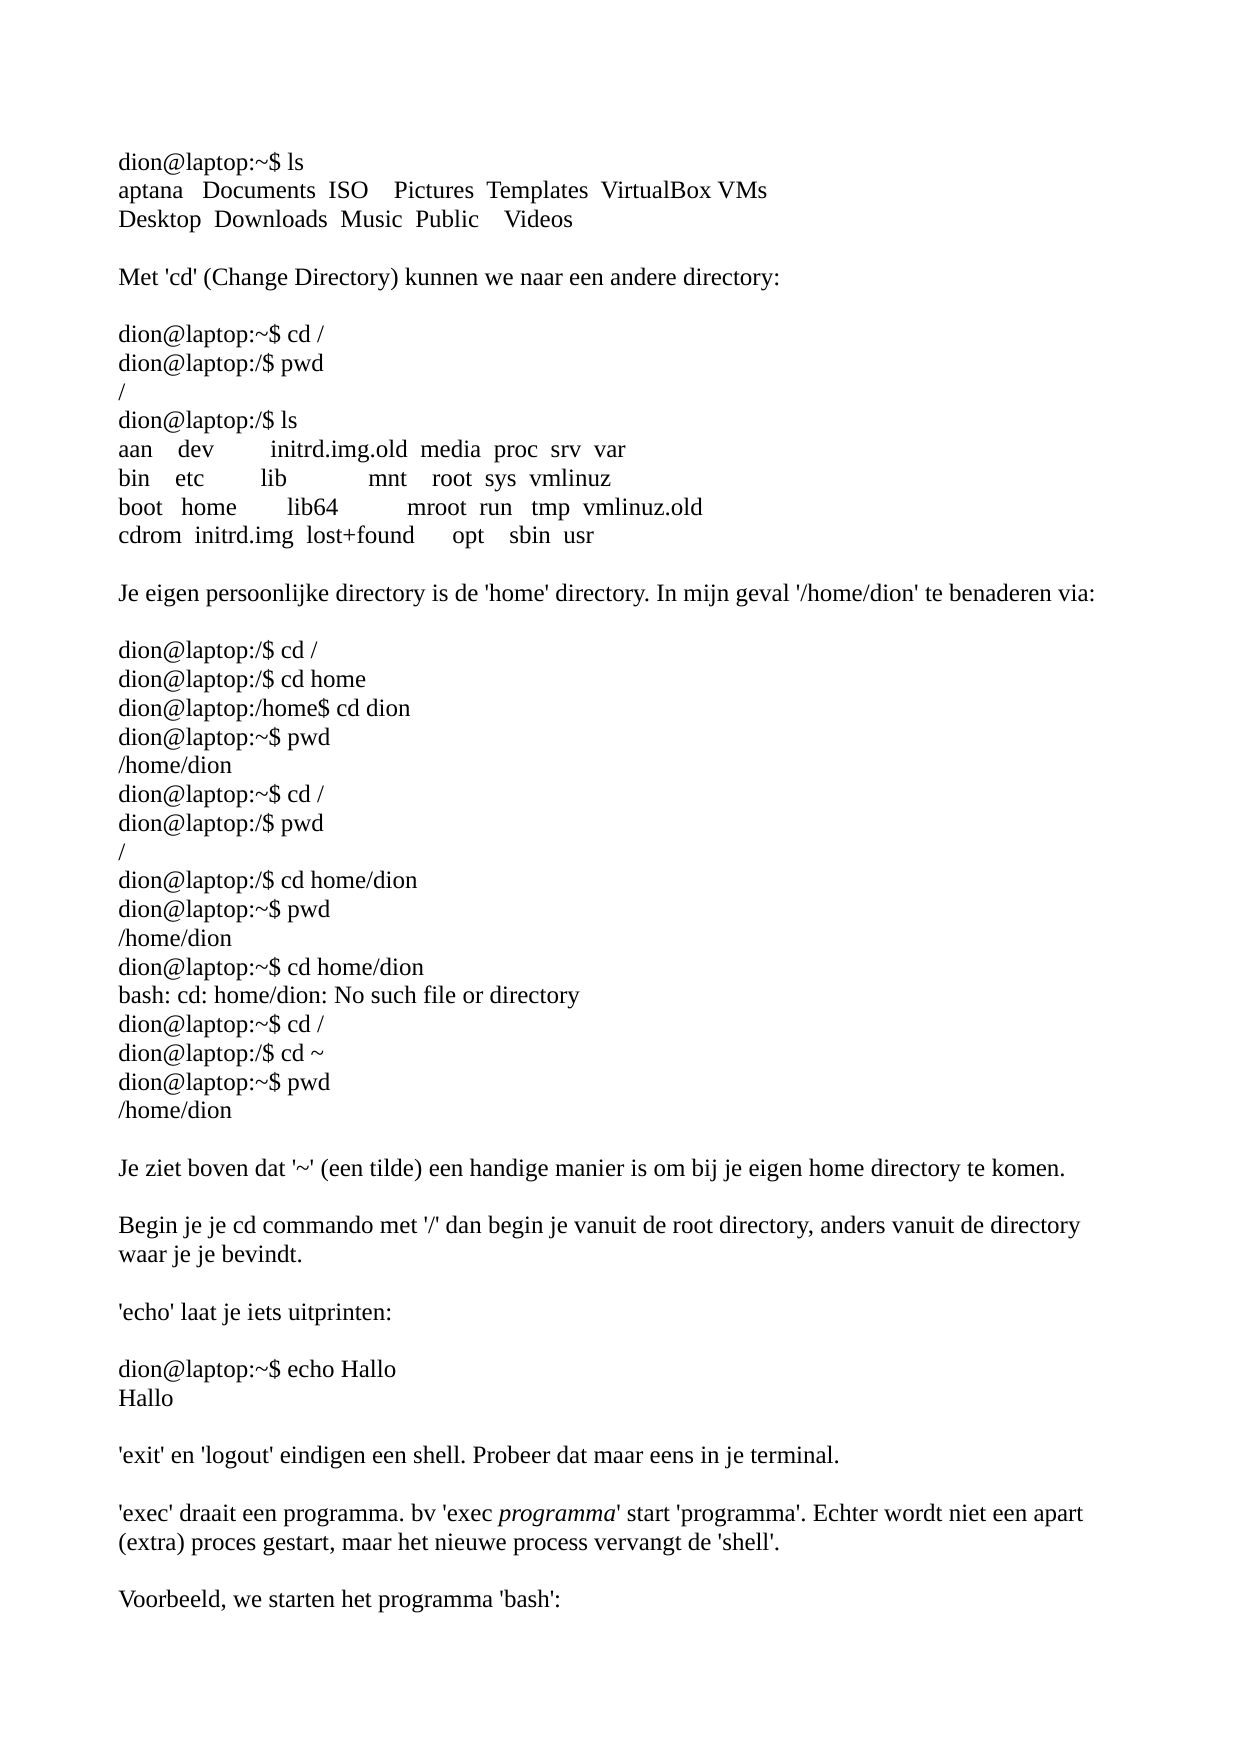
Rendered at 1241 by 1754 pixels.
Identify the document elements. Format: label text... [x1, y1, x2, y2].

text dion@laptop:/$ cd ~ [118, 1038, 1122, 1067]
text dion@laptop:/$ cd home/dion [118, 866, 1122, 894]
text bin etc lib mnt root sys vmlinuz [118, 463, 1122, 492]
text Je ziet boven dat '~' (een tilde) een handige manier is om bij je eigen home directory te komen. [118, 1153, 1122, 1182]
text aptana Documents ISO Pictures Templates VirtualBox VMs [118, 176, 1122, 204]
text dion@laptop:~$ cd / [118, 1009, 1122, 1038]
text /home/dion [118, 751, 1122, 779]
text dion@laptop:/$ cd home [118, 664, 1122, 693]
text 'echo' laat je iets uitprinten: [118, 1297, 1122, 1326]
text dion@laptop:/$ cd / [118, 636, 1122, 664]
text cdrom initrd.img lost+found opt sbin usr [118, 521, 1122, 549]
text dion@laptop:~$ ls [118, 147, 1122, 176]
text / [118, 837, 1122, 866]
text dion@laptop:~$ cd home/dion [118, 952, 1122, 981]
text dion@laptop:~$ echo Hallo [118, 1354, 1122, 1383]
text Met 'cd' (Change Directory) kunnen we naar een andere directory: [118, 262, 1122, 291]
text /home/dion [118, 1096, 1122, 1124]
text dion@laptop:/$ pwd [118, 808, 1122, 837]
text dion@laptop:~$ pwd [118, 894, 1122, 923]
text /home/dion [118, 923, 1122, 952]
text bash: cd: home/dion: No such file or directory [118, 981, 1122, 1009]
text 'exit' en 'logout' eindigen een shell. Probeer dat maar eens in je terminal. [118, 1441, 1122, 1469]
text Begin je je cd commando met '/' dan begin je vanuit de root directory, anders vanuit de directory waar je je bevindt. [118, 1211, 1122, 1268]
text Desktop Downloads Music Public Videos [118, 204, 1122, 233]
text Hallo [118, 1383, 1122, 1412]
text 'exec' draait een programma. bv 'exec programma' start 'programma'. Echter wordt niet een apart (extra) proces gestart, maar het nieuwe process vervangt de 'shell'. [118, 1498, 1122, 1556]
text Je eigen persoonlijke directory is de 'home' directory. In mijn geval '/home/dion' te benaderen via: [118, 578, 1122, 607]
text dion@laptop:~$ pwd [118, 1067, 1122, 1096]
text / [118, 377, 1122, 406]
text dion@laptop:/home$ cd dion [118, 693, 1122, 722]
text Voorbeeld, we starten het programma 'bash': [118, 1584, 1122, 1613]
text boot home lib64 mroot run tmp vmlinuz.old [118, 492, 1122, 521]
text dion@laptop:~$ cd / [118, 319, 1122, 348]
text aan dev initrd.img.old media proc srv var [118, 434, 1122, 463]
text dion@laptop:~$ pwd [118, 722, 1122, 751]
text dion@laptop:~$ cd / [118, 779, 1122, 808]
text dion@laptop:/$ pwd [118, 348, 1122, 377]
text dion@laptop:/$ ls [118, 406, 1122, 434]
